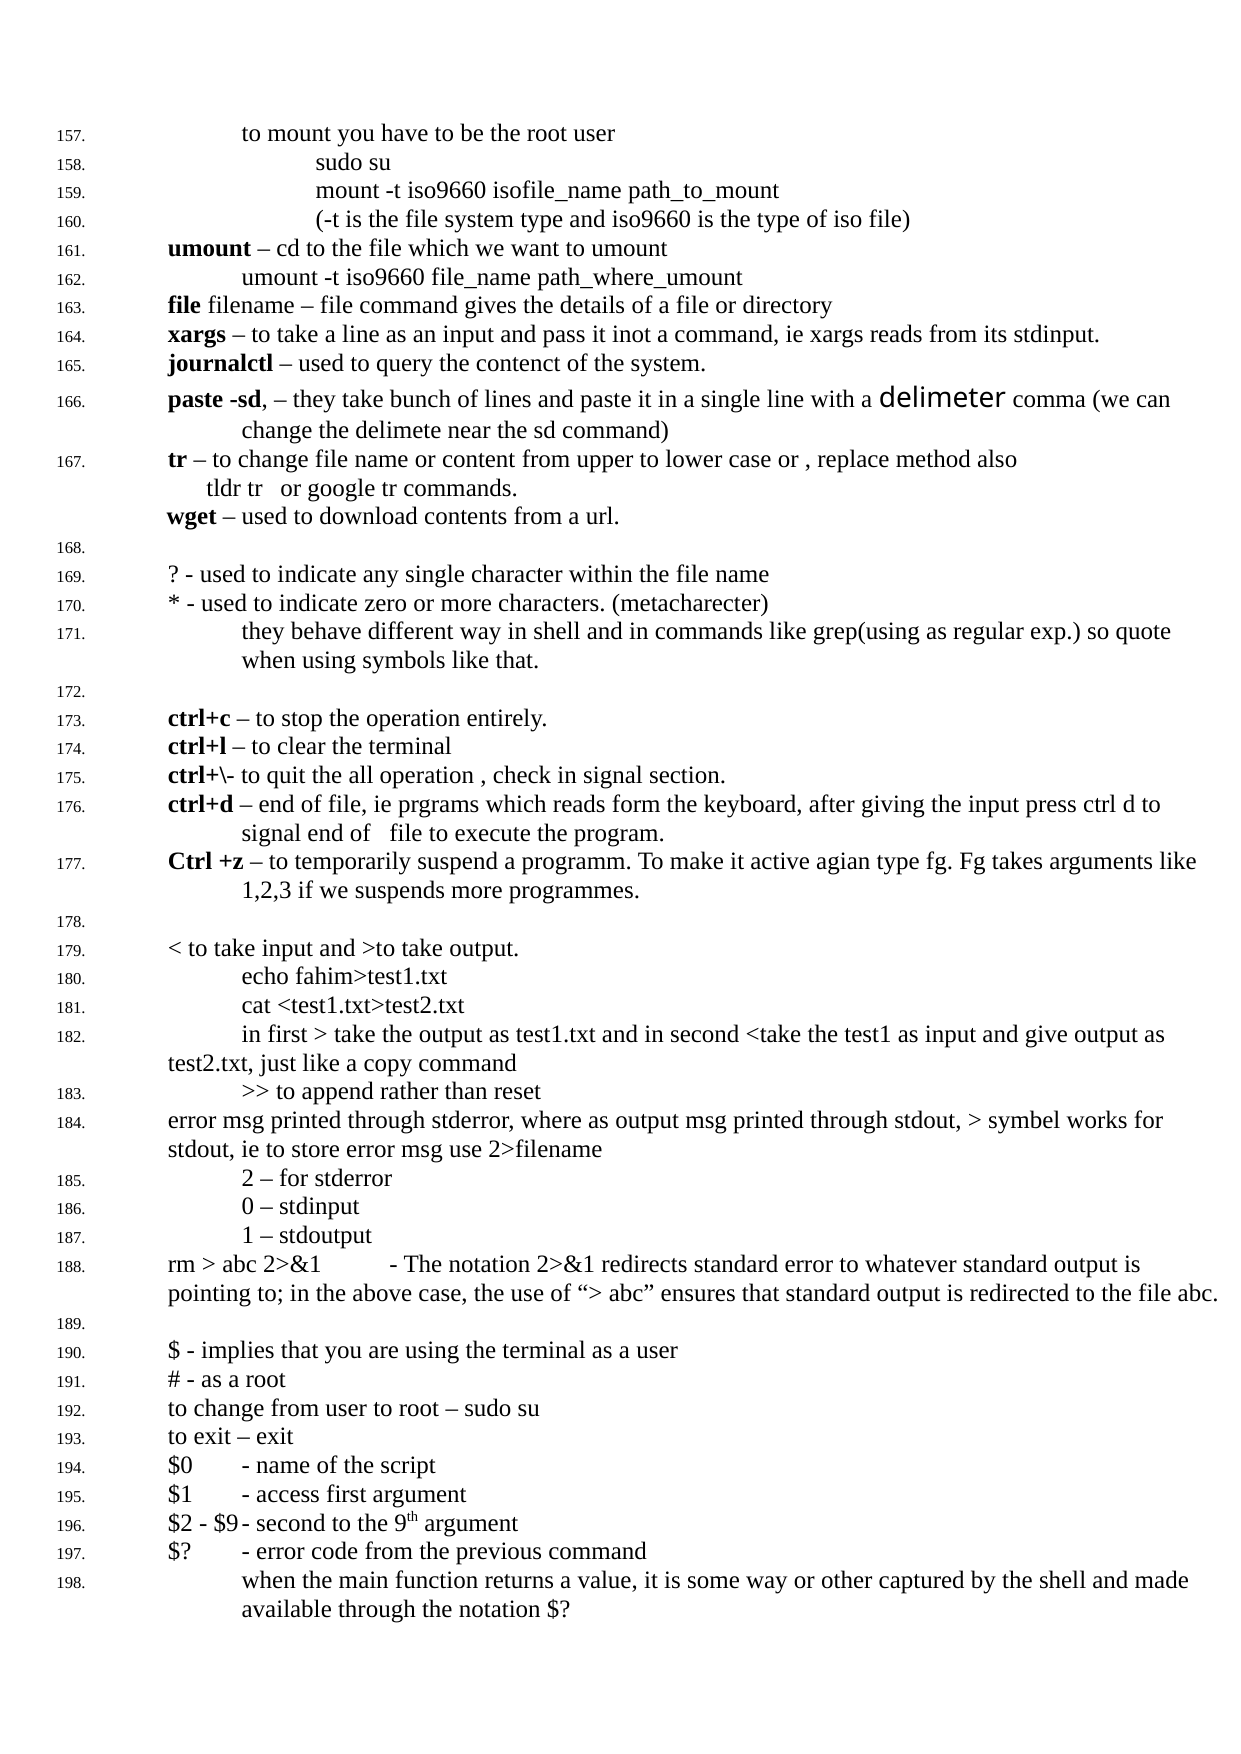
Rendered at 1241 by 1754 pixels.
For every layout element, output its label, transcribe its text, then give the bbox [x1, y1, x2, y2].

list xargs – to take a line as an input and pass it inot a command, ie xargs reads from its stdinput. [56, 319, 1222, 348]
list journalctl – used to query the contenct of the system. [56, 348, 1222, 377]
list rm > abc 2>&1 - The notation 2>&1 redirects standard error to whatever standard output is pointing to; in the above case, the use of “> abc” ensures that standard output is redirected to the file abc. [56, 1249, 1222, 1306]
list ctrl+l – to clear the terminal [56, 731, 1222, 760]
list ctrl+c – to stop the operation entirely. [56, 703, 1222, 731]
list $0 - name of the script [56, 1450, 1222, 1479]
list ? - used to indicate any single character within the file name [56, 559, 1222, 588]
list (-t is the file system type and iso9660 is the type of iso file) [56, 204, 1222, 233]
list to exit – exit [56, 1421, 1222, 1450]
list $ - implies that you are using the terminal as a user [56, 1335, 1222, 1364]
list to change from user to root – sudo su [56, 1393, 1222, 1421]
list they behave different way in shell and in commands like grep(using as regular exp.) so quote when using symbols like that. [56, 616, 1222, 674]
list $2 - $9 - second to the 9th argument [56, 1508, 1222, 1536]
list echo fahim>test1.txt [56, 961, 1222, 990]
list cat <test1.txt>test2.txt [56, 990, 1222, 1019]
list * - used to indicate zero or more characters. (metacharecter) [56, 588, 1222, 616]
list ctrl+d – end of file, ie prgrams which reads form the keyboard, after giving the input press ctrl d to signal end of file to execute the program. [56, 789, 1222, 846]
list # - as a root [56, 1364, 1222, 1393]
list error msg printed through stderror, where as output msg printed through stdout, > symbel works for stdout, ie to store error msg use 2>filename [56, 1105, 1222, 1163]
list to mount you have to be the root user [56, 118, 1222, 147]
list ctrl+\- to quit the all operation , check in signal section. [56, 760, 1222, 789]
list < to take input and >to take output. [56, 933, 1222, 961]
list umount – cd to the file which we want to umount [56, 233, 1222, 262]
list umount -t iso9660 file_name path_where_umount [56, 262, 1222, 291]
list paste -sd, – they take bunch of lines and paste it in a single line with a delimeter comma (we can change the delimete near the sd command) [56, 377, 1222, 444]
list $1 - access first argument [56, 1479, 1222, 1508]
list 2 – for stderror [56, 1163, 1222, 1191]
list tldr tr or google tr commands. [169, 473, 1222, 501]
list in first > take the output as test1.txt and in second <take the test1 as input and give output as test2.txt, just like a copy command [56, 1019, 1222, 1076]
list sudo su [56, 147, 1222, 176]
list when the main function returns a value, it is some way or other captured by the shell and made available through the notation $? [56, 1565, 1222, 1623]
list 0 – stdinput [56, 1191, 1222, 1220]
list Ctrl +z – to temporarily suspend a programm. To make it active agian type fg. Fg takes arguments like 1,2,3 if we suspends more programmes. [56, 846, 1222, 904]
list file filename – file command gives the details of a file or directory [56, 291, 1222, 319]
list $? - error code from the previous command [56, 1536, 1222, 1565]
list tr – to change file name or content from upper to lower case or , replace method also [56, 444, 1222, 473]
text wget – used to download contents from a url. [19, 501, 1222, 530]
list 1 – stdoutput [56, 1220, 1222, 1249]
list mount -t iso9660 isofile_name path_to_mount [56, 176, 1222, 204]
list >> to append rather than reset [56, 1076, 1222, 1105]
